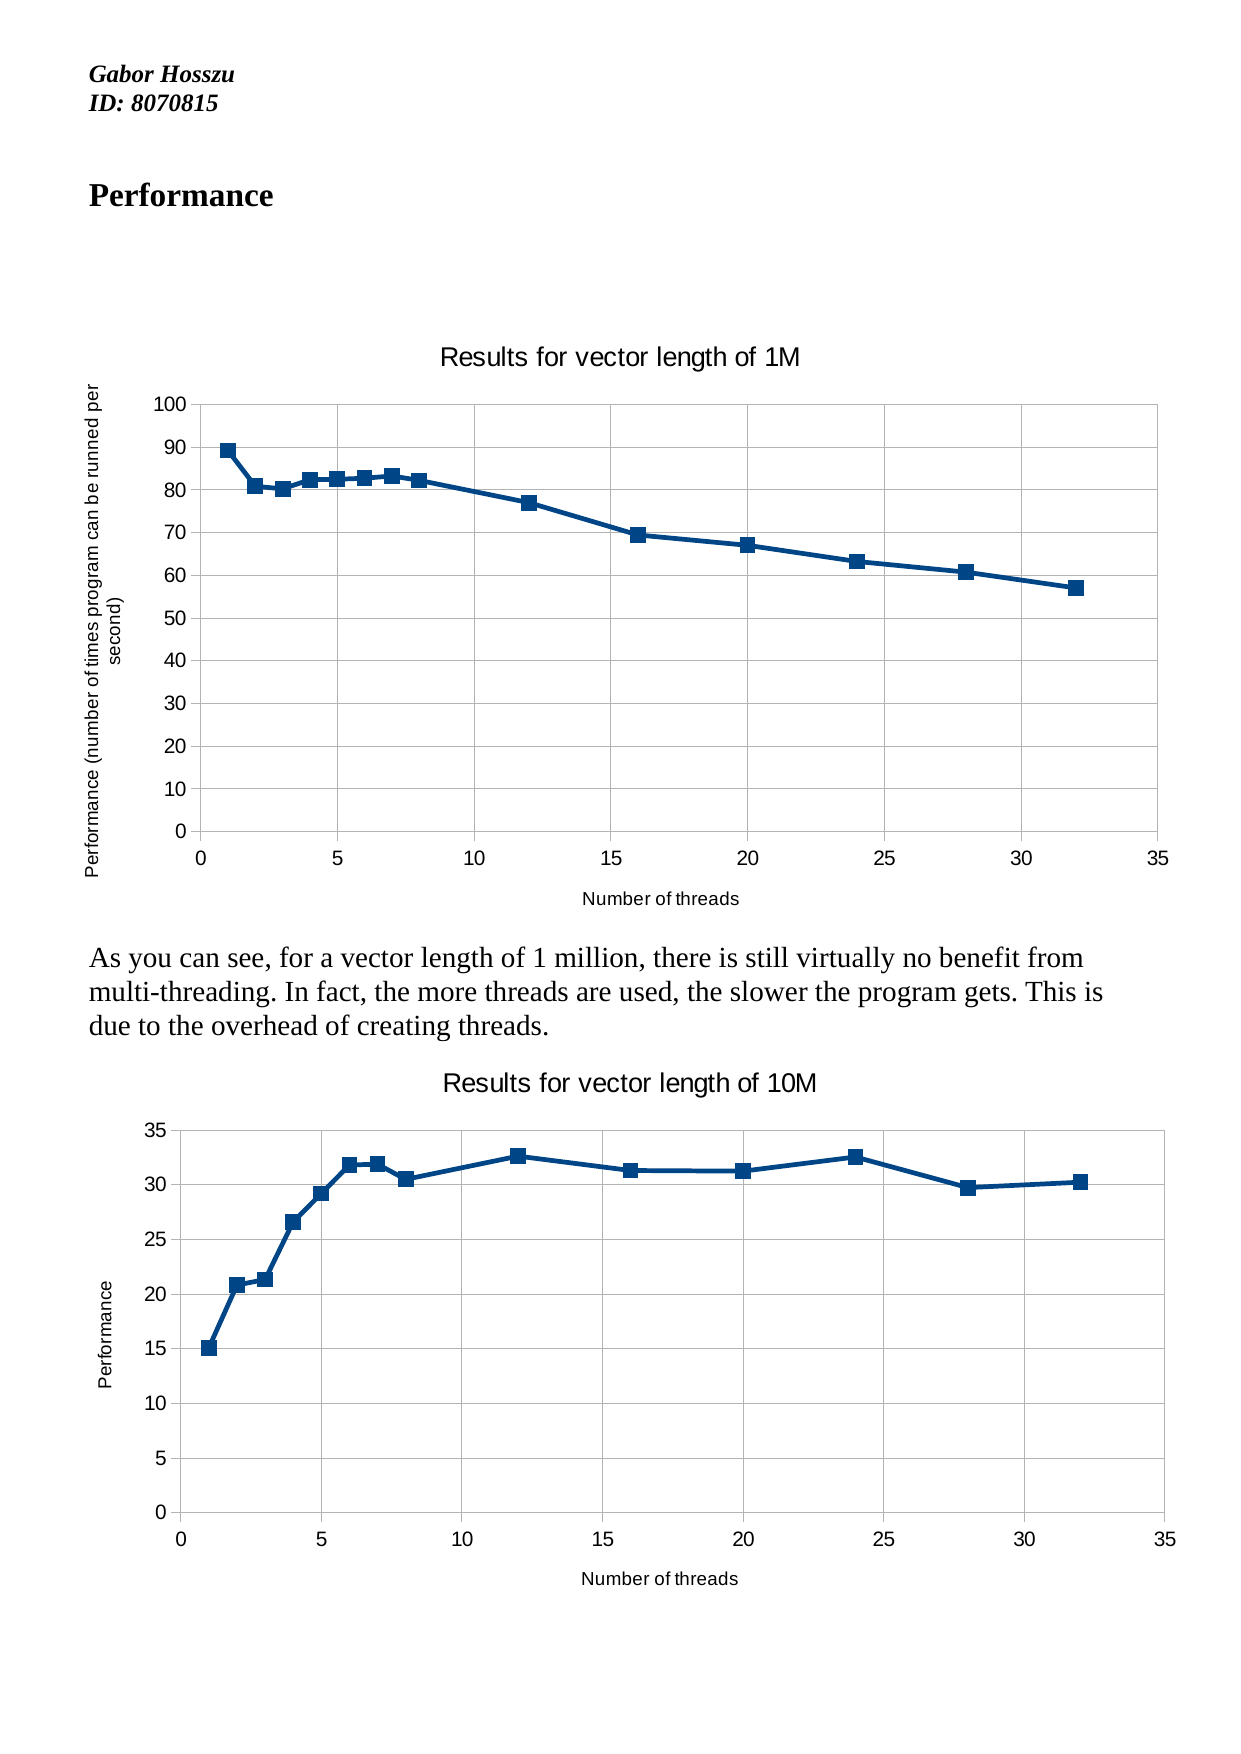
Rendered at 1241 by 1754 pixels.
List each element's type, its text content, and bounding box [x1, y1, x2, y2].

text As you can see, for a vector length of 1 million, there is still virtually no benefit from multi-threading. In fact, the more threads are used, the slower the program gets. This is due to the overhead of creating threads. [88, 941, 1152, 1041]
text Performance [88, 175, 1152, 213]
